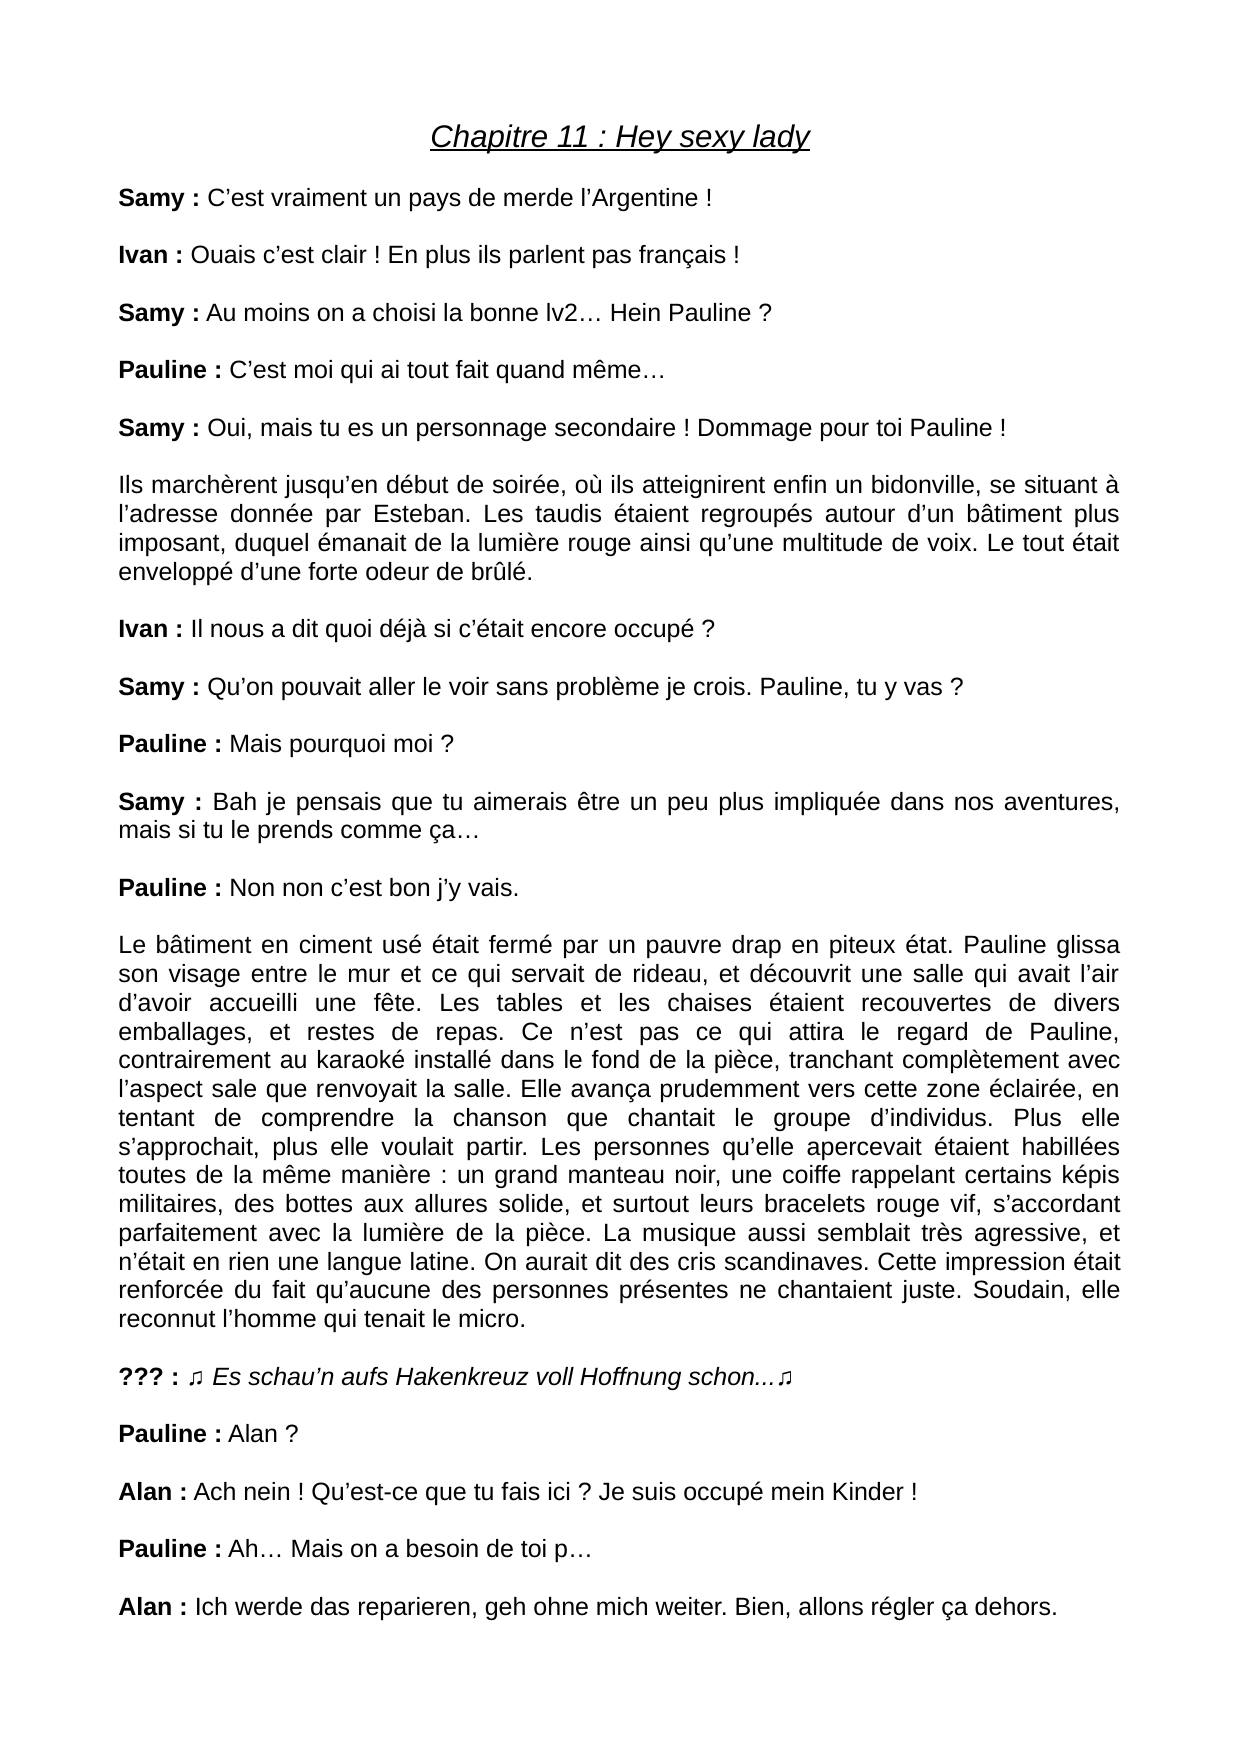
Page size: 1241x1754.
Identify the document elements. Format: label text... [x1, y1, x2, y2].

text Le bâtiment en ciment usé était fermé par un pauvre drap en piteux état. Pauline glissa son visage entre le mur et ce qui servait de rideau, et découvrit une salle qui avait l’air d’avoir accueilli une fête. Les tables et les chaises étaient recouvertes de divers emballages, et restes de repas. Ce n’est pas ce qui attira le regard de Pauline, contrairement au karaoké installé dans le fond de la pièce, tranchant complètement avec l’aspect sale que renvoyait la salle. Elle avança prudemment vers cette zone éclairée, en tentant de comprendre la chanson que chantait le groupe d’individus. Plus elle s’approchait, plus elle voulait partir. Les personnes qu’elle apercevait étaient habillées toutes de la même manière : un grand manteau noir, une coiffe rappelant certains képis militaires, des bottes aux allures solide, et surtout leurs bracelets rouge vif, s’accordant parfaitement avec la lumière de la pièce. La musique aussi semblait très agressive, et n’était en rien une langue latine. On aurait dit des cris scandinaves. Cette impression était renforcée du fait qu’aucune des personnes présentes ne chantaient juste. Soudain, elle reconnut l’homme qui tenait le micro. [118, 930, 1122, 1333]
text Ivan : Il nous a dit quoi déjà si c’était encore occupé ? [118, 614, 1122, 643]
text Samy : C’est vraiment un pays de merde l’Argentine ! [118, 183, 1122, 212]
text Ils marchèrent jusqu’en début de soirée, où ils atteignirent enfin un bidonville, se situant à l’adresse donnée par Esteban. Les taudis étaient regroupés autour d’un bâtiment plus imposant, duquel émanait de la lumière rouge ainsi qu’une multitude de voix. Le tout était enveloppé d’une forte odeur de brûlé. [118, 470, 1122, 585]
text Pauline : Alan ? [118, 1419, 1122, 1448]
text Samy : Qu’on pouvait aller le voir sans problème je crois. Pauline, tu y vas ? [118, 672, 1122, 700]
text Pauline : C’est moi qui ai tout fait quand même… [118, 355, 1122, 384]
text Alan : Ich werde das reparieren, geh ohne mich weiter. Bien, allons régler ça dehors. [118, 1592, 1122, 1620]
text Samy : Bah je pensais que tu aimerais être un peu plus impliquée dans nos aventures, mais si tu le prends comme ça… [118, 787, 1122, 844]
text Samy : Oui, mais tu es un personnage secondaire ! Dommage pour toi Pauline ! [118, 413, 1122, 442]
text Ivan : Ouais c’est clair ! En plus ils parlent pas français ! [118, 240, 1122, 269]
text Pauline : Non non c’est bon j’y vais. [118, 873, 1122, 902]
text Pauline : Mais pourquoi moi ? [118, 729, 1122, 758]
text ??? : ♫ Es schau’n aufs Hakenkreuz voll Hoffnung schon...♫ [118, 1362, 1122, 1390]
text Alan : Ach nein ! Qu’est-ce que tu fais ici ? Je suis occupé mein Kinder ! [118, 1477, 1122, 1505]
text Chapitre 11 : Hey sexy lady [118, 118, 1122, 154]
text Samy : Au moins on a choisi la bonne lv2… Hein Pauline ? [118, 298, 1122, 327]
text Pauline : Ah… Mais on a besoin de toi p… [118, 1534, 1122, 1563]
